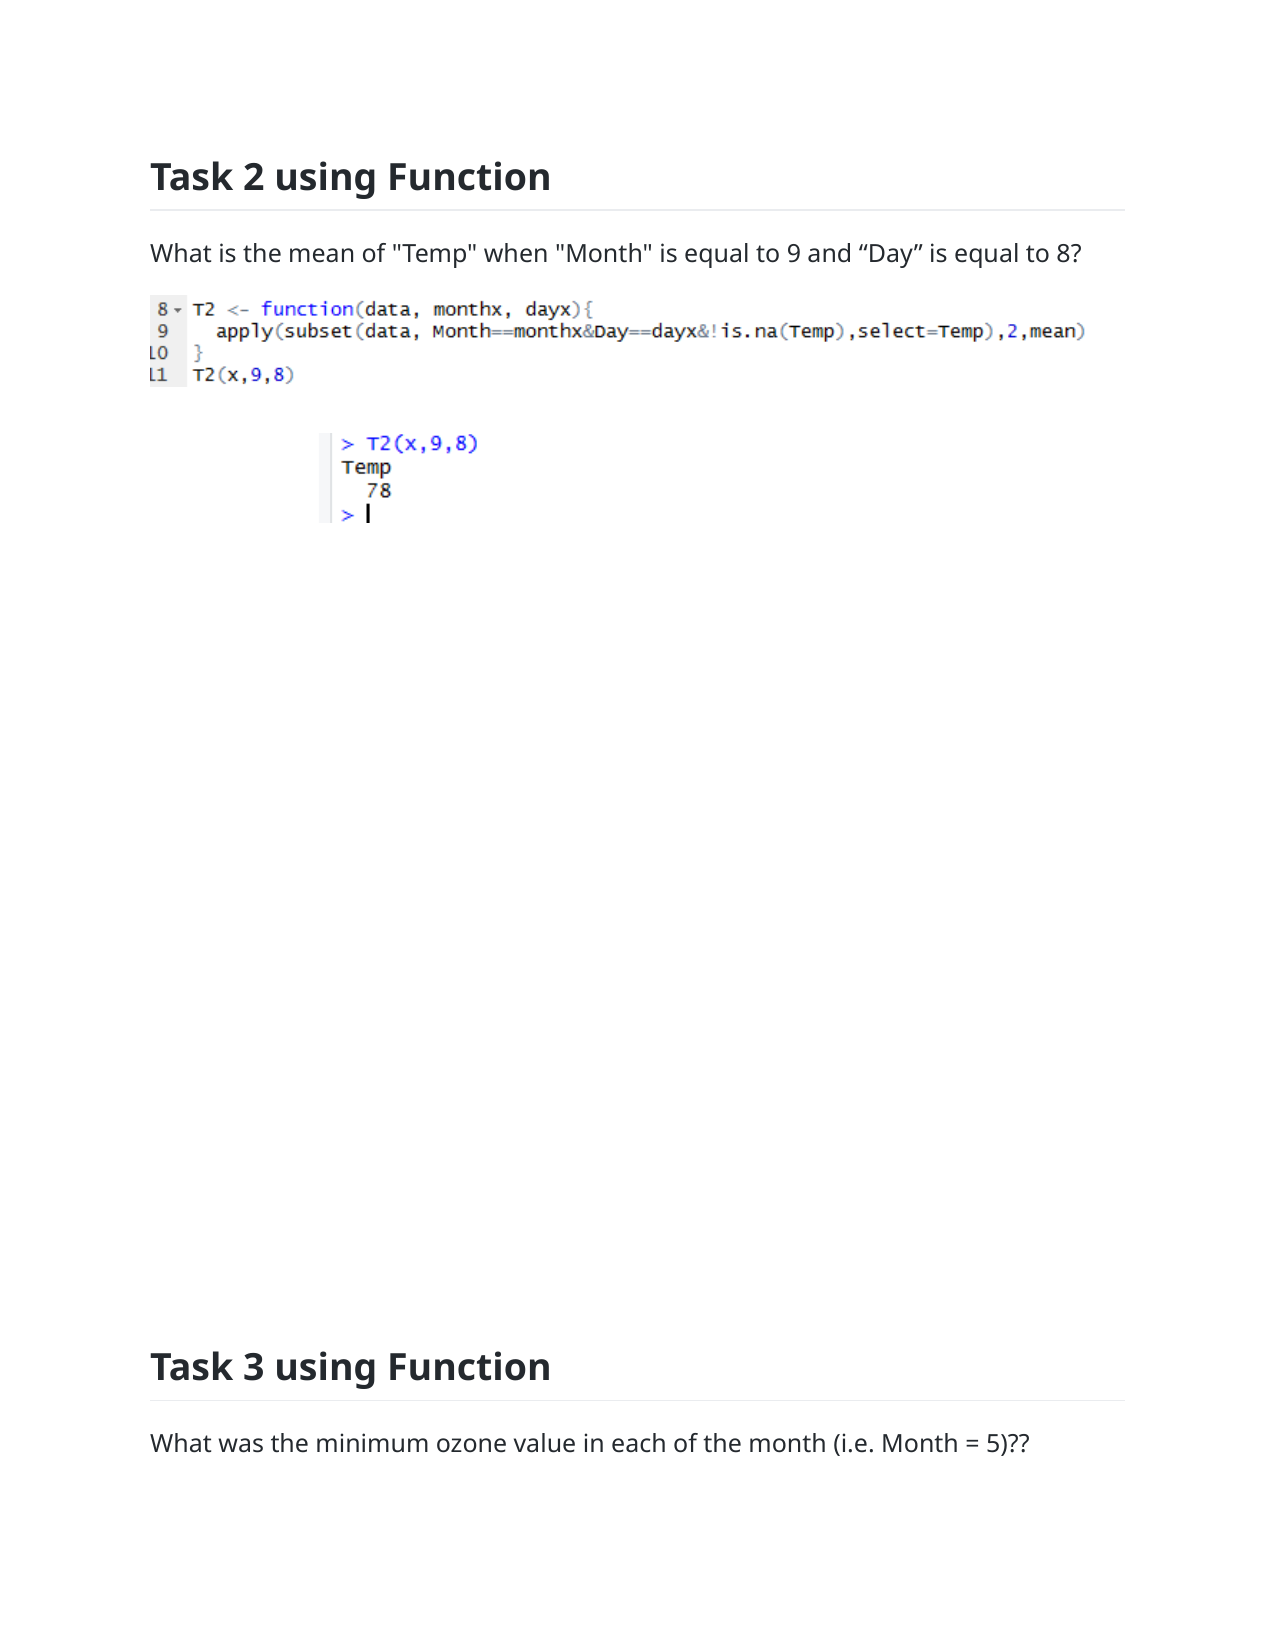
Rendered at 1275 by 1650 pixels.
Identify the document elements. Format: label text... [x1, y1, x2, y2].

picture [318, 433, 550, 523]
text What is the mean of "Temp" when "Month" is equal to 9 and “Day” is equal to 8? [150, 236, 1125, 270]
picture [150, 295, 1125, 387]
subtitle Task 2 using Function [150, 150, 1125, 209]
text What was the minimum ozone value in each of the month (i.e. Month = 5)?? [150, 1426, 1125, 1460]
subtitle Task 3 using Function [150, 1340, 1125, 1400]
